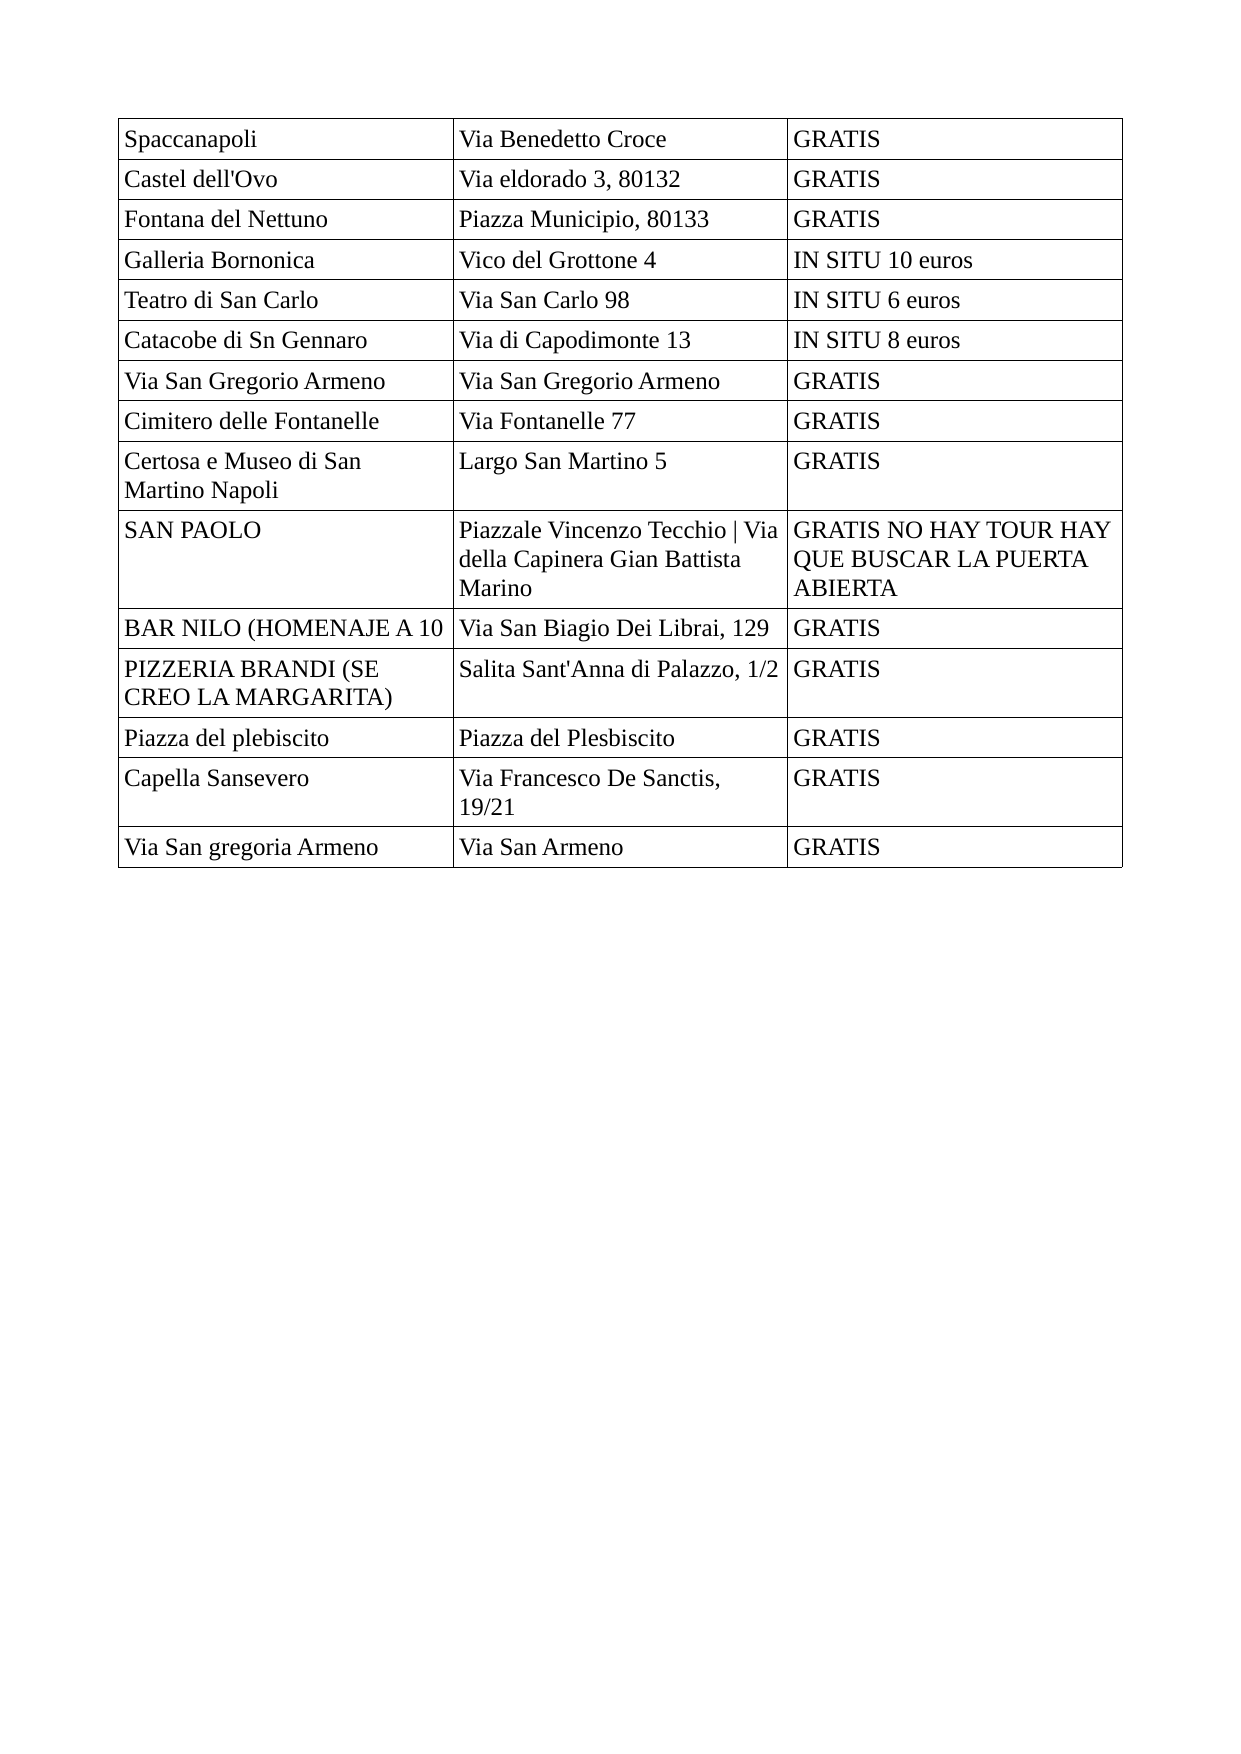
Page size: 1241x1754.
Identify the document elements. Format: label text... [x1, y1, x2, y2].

table_cell Piazza Municipio, 80133 [454, 200, 787, 239]
table_cell GRATIS [788, 609, 1122, 648]
table_header Spaccanapoli [119, 119, 453, 158]
table_cell Via Fontanelle 77 [454, 401, 787, 441]
table_cell Via San gregoria Armeno [119, 827, 453, 867]
table_cell GRATIS NO HAY TOUR HAY QUE BUSCAR LA PUERTA ABIERTA [788, 511, 1122, 607]
table_cell Salita Sant'Anna di Palazzo, 1/2 [454, 649, 787, 717]
table_cell Piazza del Plesbiscito [454, 718, 787, 757]
table_cell PIZZERIA BRANDI (SE CREO LA MARGARITA) [119, 649, 453, 717]
table_cell IN SITU 6 euros [788, 280, 1122, 320]
table_cell Galleria Bornonica [119, 240, 453, 279]
table_header GRATIS [788, 119, 1122, 158]
table_cell GRATIS [788, 160, 1122, 199]
table_cell GRATIS [788, 649, 1122, 717]
table_cell Cimitero delle Fontanelle [119, 401, 453, 441]
table_cell Via San Armeno [454, 827, 787, 867]
table_cell Via San Biagio Dei Librai, 129 [454, 609, 787, 648]
table_cell Via San Gregorio Armeno [119, 361, 453, 400]
table_cell IN SITU 10 euros [788, 240, 1122, 279]
table_cell GRATIS [788, 200, 1122, 239]
table_cell Fontana del Nettuno [119, 200, 453, 239]
table_cell Via eldorado 3, 80132 [454, 160, 787, 199]
table_header Via Benedetto Croce [454, 119, 787, 158]
table_cell GRATIS [788, 758, 1122, 826]
table_cell SAN PAOLO [119, 511, 453, 607]
table_cell Piazzale Vincenzo Tecchio | Via della Capinera Gian Battista Marino [454, 511, 787, 607]
table_cell Vico del Grottone 4 [454, 240, 787, 279]
table_cell Piazza del plebiscito [119, 718, 453, 757]
table_cell Via San Carlo 98 [454, 280, 787, 320]
table_cell Via Francesco De Sanctis, 19/21 [454, 758, 787, 826]
table_cell Teatro di San Carlo [119, 280, 453, 320]
table_cell Certosa e Museo di San Martino Napoli [119, 442, 453, 510]
table_cell GRATIS [788, 827, 1122, 867]
table_cell Via di Capodimonte 13 [454, 321, 787, 360]
table_cell Catacobe di Sn Gennaro [119, 321, 453, 360]
table_cell Largo San Martino 5 [454, 442, 787, 510]
table_cell GRATIS [788, 718, 1122, 757]
table_cell Capella Sansevero [119, 758, 453, 826]
table_cell Castel dell'Ovo [119, 160, 453, 199]
table_cell GRATIS [788, 401, 1122, 441]
table_cell GRATIS [788, 361, 1122, 400]
table_cell GRATIS [788, 442, 1122, 510]
table_cell Via San Gregorio Armeno [454, 361, 787, 400]
table_cell BAR NILO (HOMENAJE A 10 [119, 609, 453, 648]
table_cell IN SITU 8 euros [788, 321, 1122, 360]
